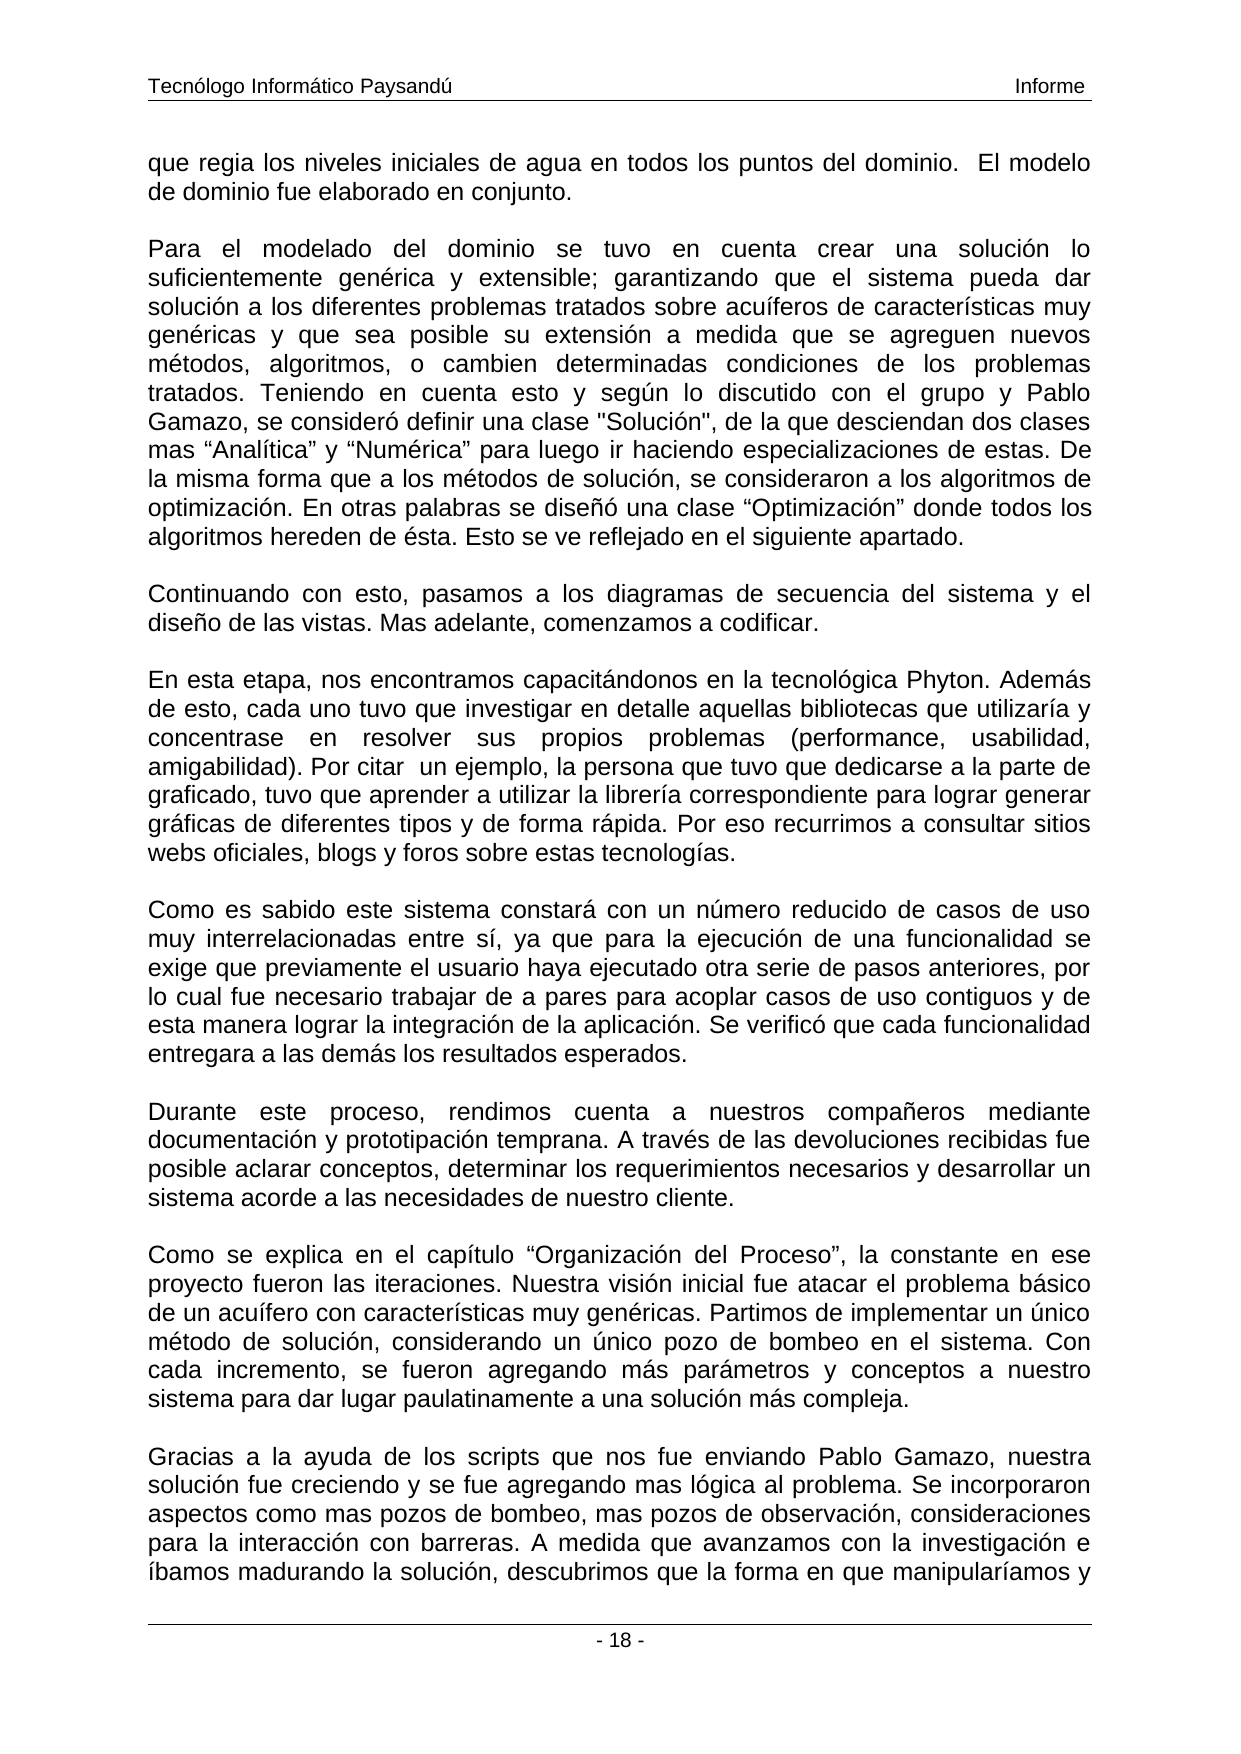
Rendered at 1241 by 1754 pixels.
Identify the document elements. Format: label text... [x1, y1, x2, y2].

text Como es sabido este sistema constará con un número reducido de casos de uso muy interrelacionadas entre sí, ya que para la ejecución de una funcionalidad se exige que previamente el usuario haya ejecutado otra serie de pasos anteriores, por lo cual fue necesario trabajar de a pares para acoplar casos de uso contiguos y de esta manera lograr la integración de la aplicación. Se verificó que cada funcionalidad entregara a las demás los resultados esperados. [148, 895, 1092, 1068]
text Gracias a la ayuda de los scripts que nos fue enviando Pablo Gamazo, nuestra solución fue creciendo y se fue agregando mas lógica al problema. Se incorporaron aspectos como mas pozos de bombeo, mas pozos de observación, consideraciones para la interacción con barreras. A medida que avanzamos con la investigación e íbamos madurando la solución, descubrimos que la forma en que manipularíamos y [148, 1441, 1092, 1585]
text Como se explica en el capítulo “Organización del Proceso”, la constante en ese proyecto fueron las iteraciones. Nuestra visión inicial fue atacar el problema básico de un acuífero con características muy genéricas. Partimos de implementar un único método de solución, considerando un único pozo de bombeo en el sistema. Con cada incremento, se fueron agregando más parámetros y conceptos a nuestro sistema para dar lugar paulatinamente a una solución más compleja. [148, 1240, 1092, 1413]
text En esta etapa, nos encontramos capacitándonos en la tecnológica Phyton. Además de esto, cada uno tuvo que investigar en detalle aquellas bibliotecas que utilizaría y concentrase en resolver sus propios problemas (performance, usabilidad, amigabilidad). Por citar un ejemplo, la persona que tuvo que dedicarse a la parte de graficado, tuvo que aprender a utilizar la librería correspondiente para lograr generar gráficas de diferentes tipos y de forma rápida. Por eso recurrimos a consultar sitios webs oficiales, blogs y foros sobre estas tecnologías. [148, 665, 1092, 866]
text que regia los niveles iniciales de agua en todos los puntos del dominio. El modelo de dominio fue elaborado en conjunto. [148, 148, 1092, 205]
text Continuando con esto, pasamos a los diagramas de secuencia del sistema y el diseño de las vistas. Mas adelante, comenzamos a codificar. [148, 579, 1092, 636]
text Durante este proceso, rendimos cuenta a nuestros compañeros mediante documentación y prototipación temprana. A través de las devoluciones recibidas fue posible aclarar conceptos, determinar los requerimientos necesarios y desarrollar un sistema acorde a las necesidades de nuestro cliente. [148, 1096, 1092, 1211]
text Para el modelado del dominio se tuvo en cuenta crear una solución lo suficientemente genérica y extensible; garantizando que el sistema pueda dar solución a los diferentes problemas tratados sobre acuíferos de características muy genéricas y que sea posible su extensión a medida que se agreguen nuevos métodos, algoritmos, o cambien determinadas condiciones de los problemas tratados. Teniendo en cuenta esto y según lo discutido con el grupo y Pablo Gamazo, se consideró definir una clase "Solución", de la que desciendan dos clases mas “Analítica” y “Numérica” para luego ir haciendo especializaciones de estas. De la misma forma que a los métodos de solución, se consideraron a los algoritmos de optimización. En otras palabras se diseñó una clase “Optimización” donde todos los algoritmos hereden de ésta. Esto se ve reflejado en el siguiente apartado. [148, 234, 1092, 550]
